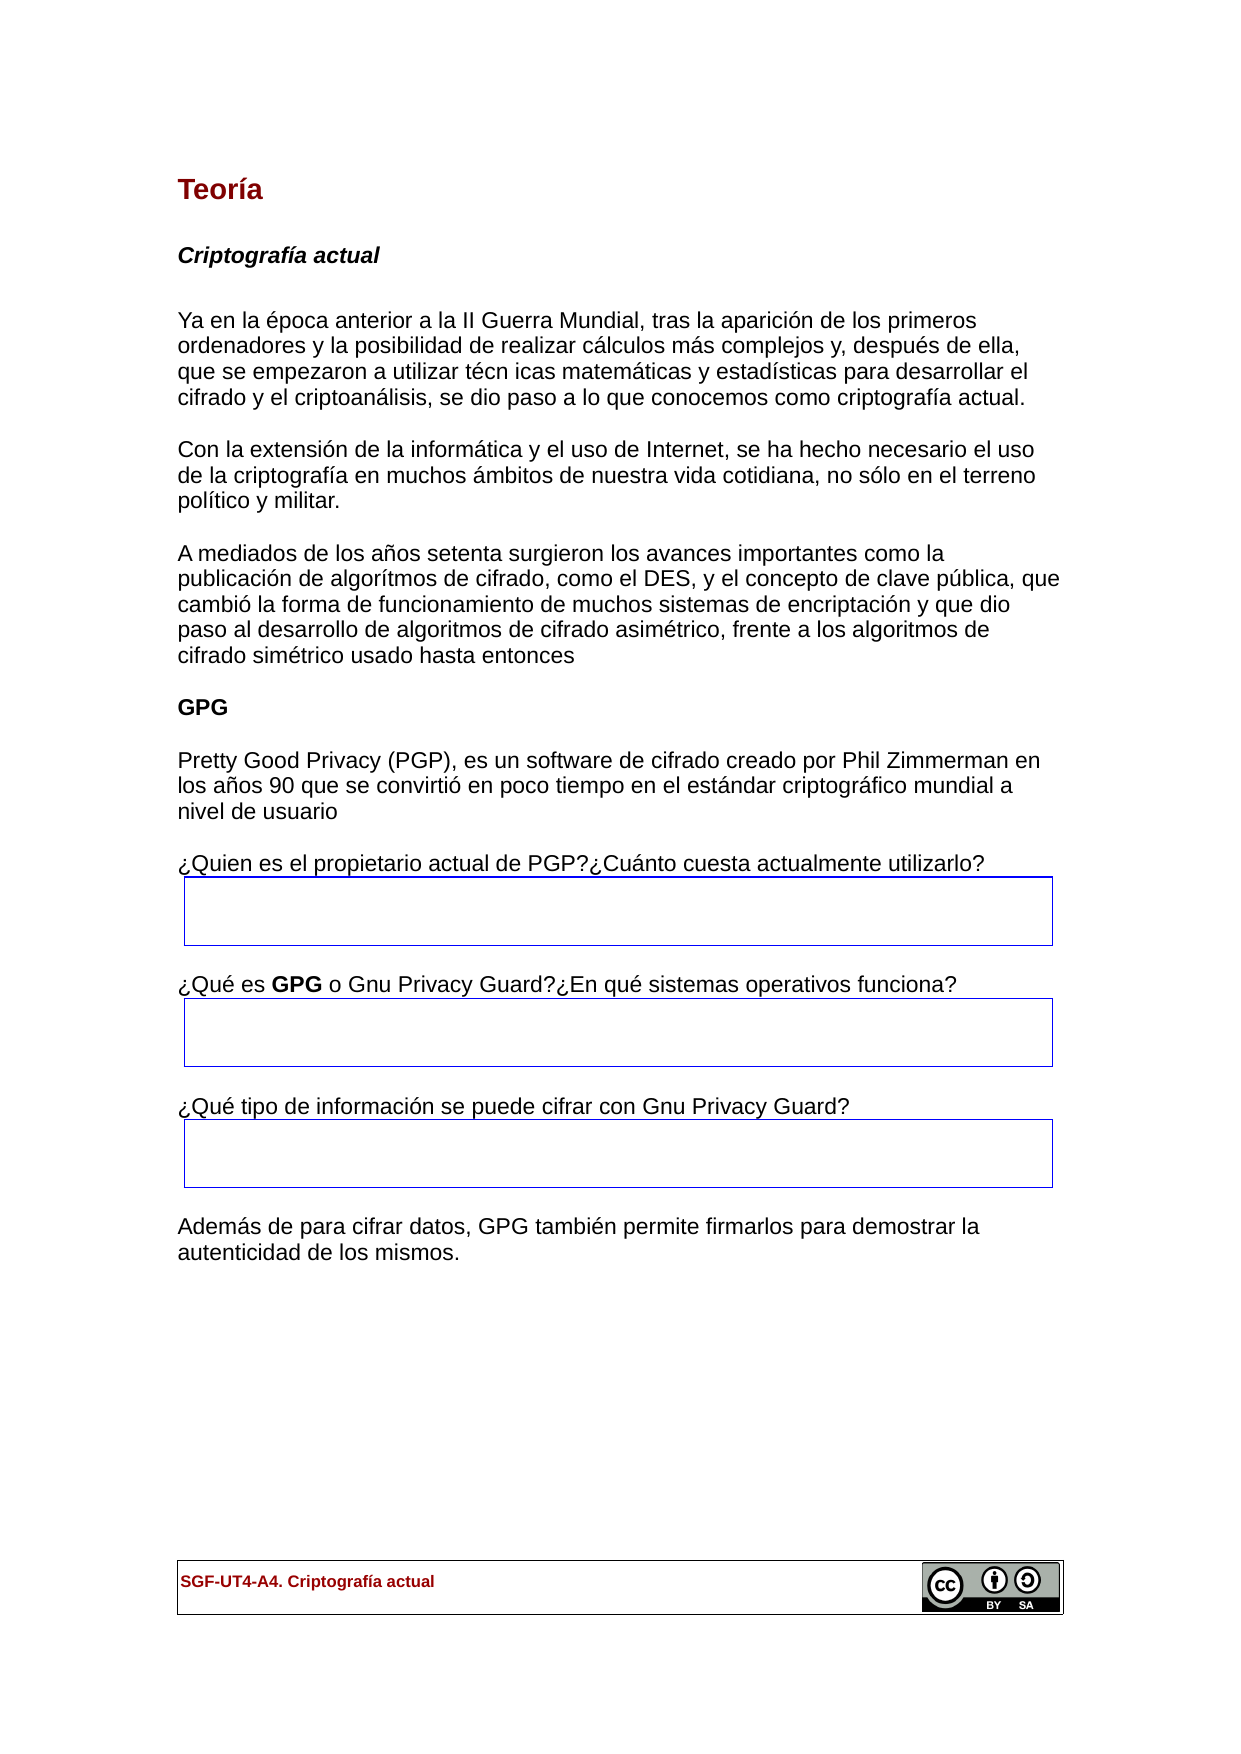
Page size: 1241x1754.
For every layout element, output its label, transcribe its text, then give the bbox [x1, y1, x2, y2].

text Con la extensión de la informática y el uso de Internet, se ha hecho necesario el uso de la criptografía en muchos ámbitos de nuestra vida cotidiana, no sólo en el terreno político y militar. [177, 437, 1063, 513]
table_header [185, 878, 1052, 944]
picture [922, 1562, 1060, 1612]
text Ya en la época anterior a la II Guerra Mundial, tras la aparición de los primeros ordenadores y la posibilidad de realizar cálculos más complejos y, después de ella, que se empezaron a utilizar técn icas matemáticas y estadísticas para desarrollar el cifrado y el criptoanálisis, se dio paso a lo que conocemos como criptografía actual. [177, 307, 1063, 410]
text ¿Qué tipo de información se puede cifrar con Gnu Privacy Guard? [177, 1093, 1063, 1119]
text Además de para cifrar datos, GPG también permite firmarlos para demostrar la autenticidad de los mismos. [177, 1214, 1063, 1265]
table_header [185, 999, 1052, 1066]
text GPG [177, 695, 1063, 721]
subtitle Criptografía actual [177, 243, 1063, 268]
subtitle Teoría [177, 173, 1063, 205]
text A mediados de los años setenta surgieron los avances importantes como la publicación de algorítmos de cifrado, como el DES, y el concepto de clave pública, que cambió la forma de funcionamiento de muchos sistemas de encriptación y que dio paso al desarrollo de algoritmos de cifrado asimétrico, frente a los algoritmos de cifrado simétrico usado hasta entonces [177, 540, 1063, 668]
text ¿Qué es GPG o Gnu Privacy Guard?¿En qué sistemas operativos funciona? [177, 972, 1063, 998]
table_header [185, 1120, 1052, 1187]
text Pretty Good Privacy (PGP), es un software de cifrado creado por Phil Zimmerman en los años 90 que se convirtió en poco tiempo en el estándar criptográfico mundial a nivel de usuario [177, 747, 1063, 824]
text ¿Quien es el propietario actual de PGP?¿Cuánto cuesta actualmente utilizarlo? [177, 851, 1063, 876]
